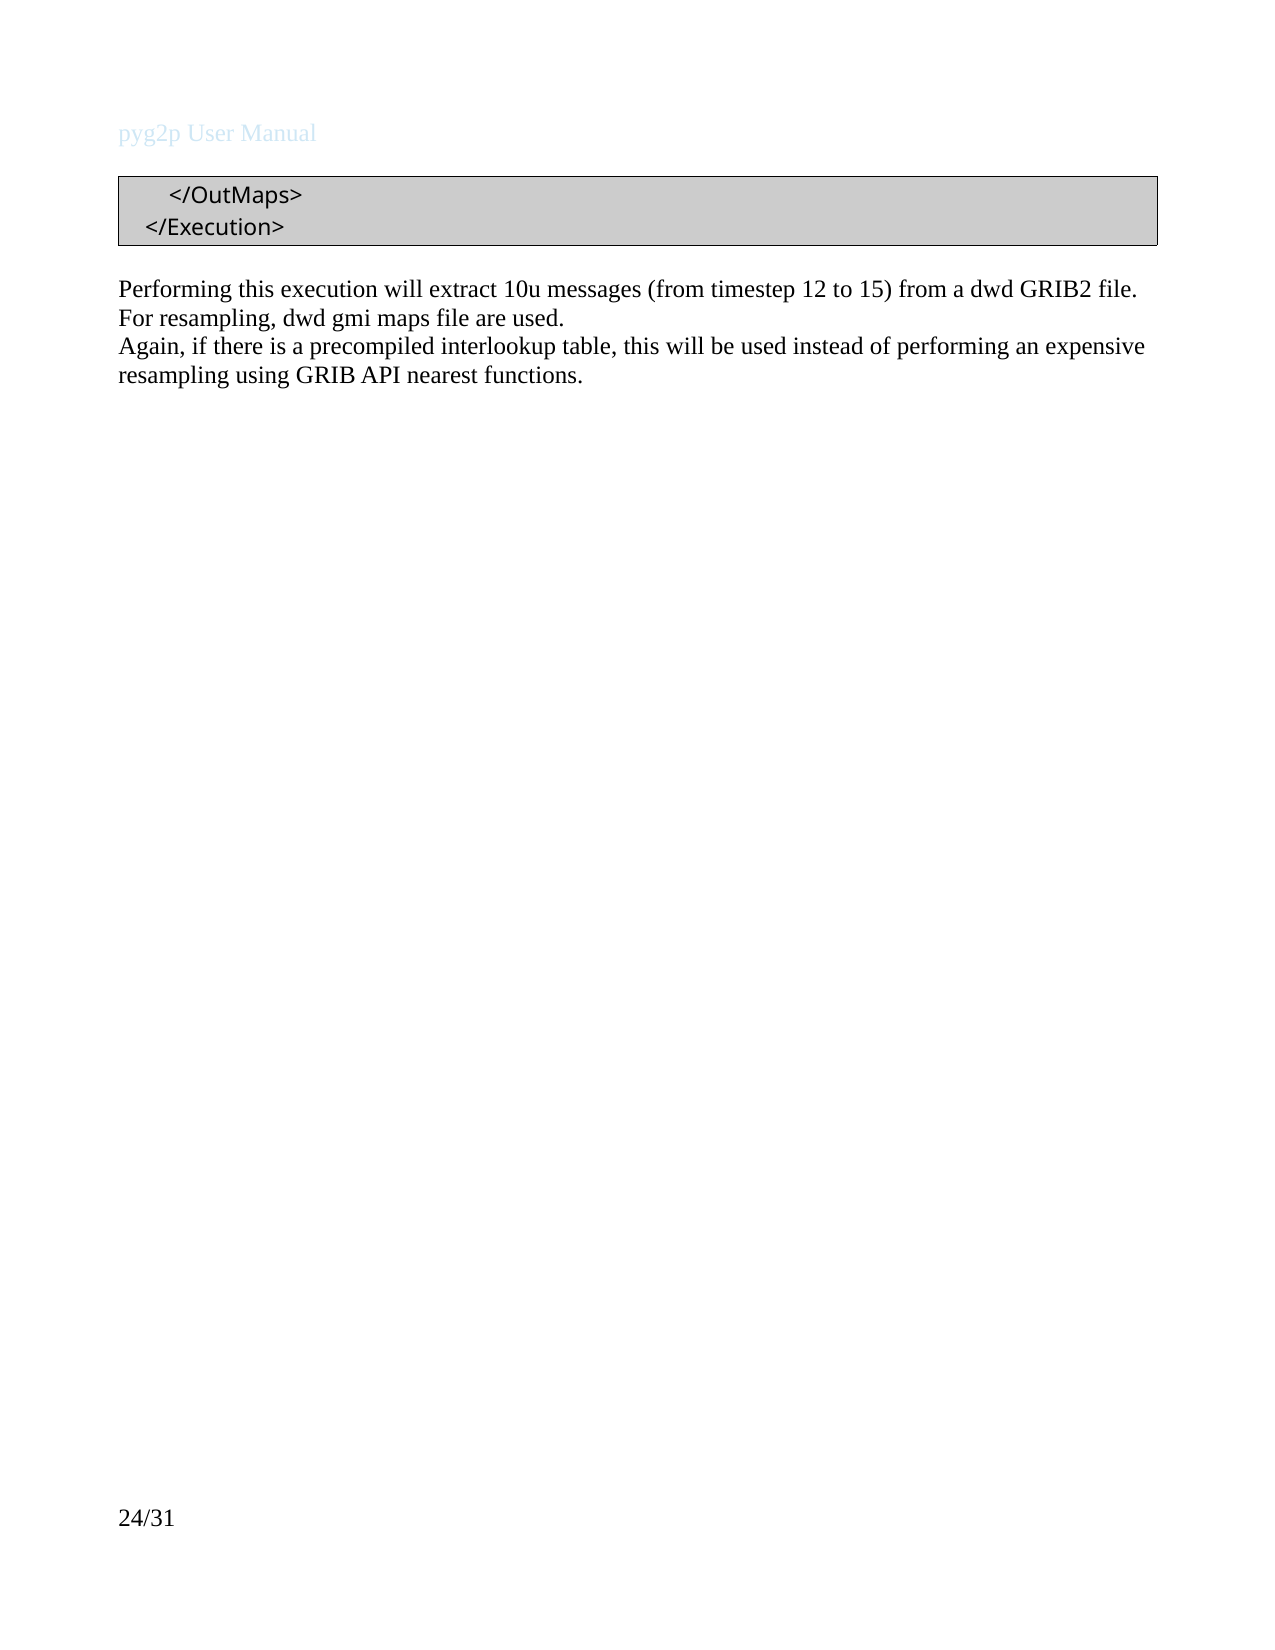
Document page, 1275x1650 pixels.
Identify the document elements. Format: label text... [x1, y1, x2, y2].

text Again, if there is a precompiled interlookup table, this will be used instead of performing an expensive resampling using GRIB API nearest functions. [118, 331, 1157, 389]
text Performing this execution will extract 10u messages (from timestep 12 to 15) from a dwd GRIB2 file. For resampling, dwd gmi maps file are used. [118, 274, 1157, 331]
text </Execution> [119, 208, 1157, 245]
text </OutMaps> [119, 177, 1157, 208]
